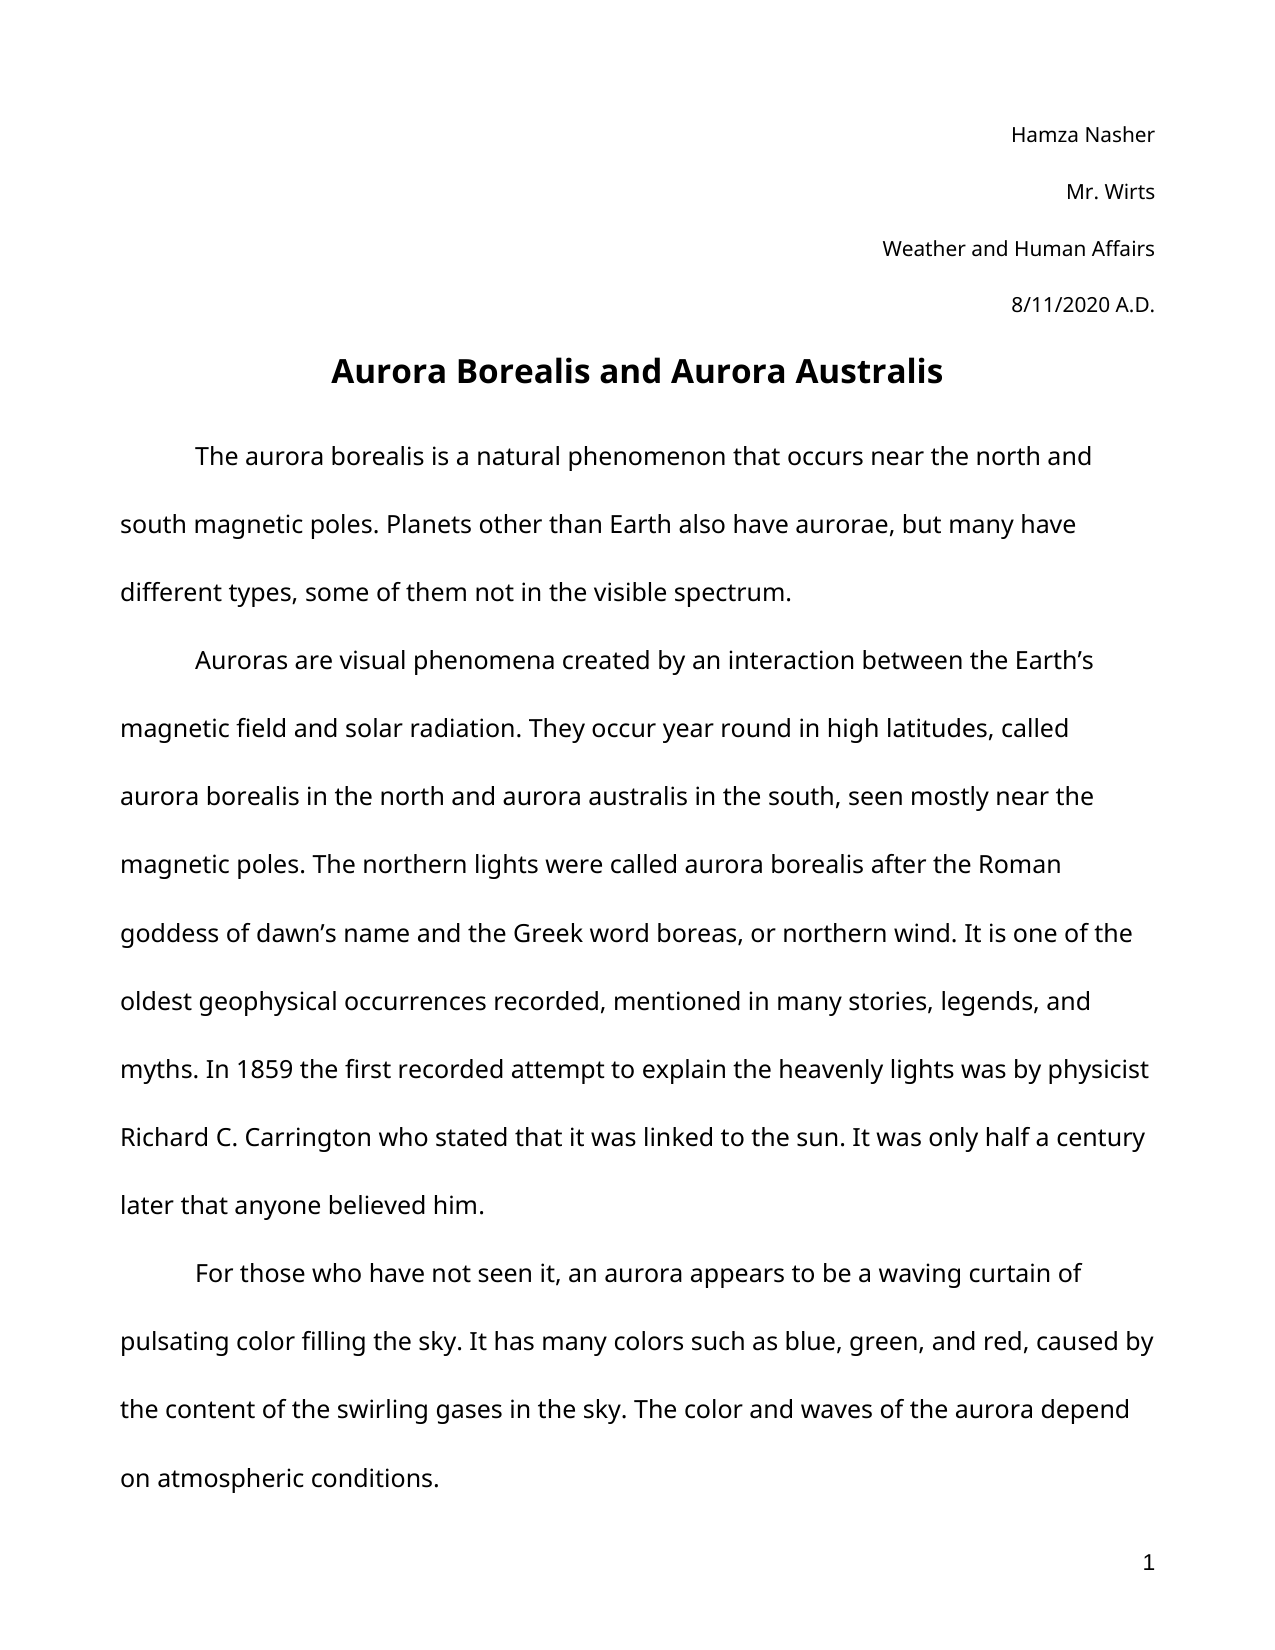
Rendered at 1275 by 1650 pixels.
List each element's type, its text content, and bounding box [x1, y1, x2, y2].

text For those who have not seen it, an aurora appears to be a waving curtain of pulsating color filling the sky. It has many colors such as blue, green, and red, caused by the content of the swirling gases in the sky. The color and waves of the aurora depend on atmospheric conditions. [120, 1256, 1155, 1494]
text Auroras are visual phenomena created by an interaction between the Earth’s magnetic field and solar radiation. They occur year round in high latitudes, called aurora borealis in the north and aurora australis in the south, seen mostly near the magnetic poles. The northern lights were called aurora borealis after the Roman goddess of dawn’s name and the Greek word boreas, or northern wind. It is one of the oldest geophysical occurrences recorded, mentioned in many stories, legends, and myths. In 1859 the first recorded attempt to explain the heavenly lights was by physicist Richard C. Carrington who stated that it was linked to the sun. It was only half a century later that anyone believed him. [120, 643, 1155, 1222]
text Weather and Human Affairs [120, 234, 1155, 262]
text The aurora borealis is a natural phenomenon that occurs near the north and south magnetic poles. Planets other than Earth also have aurorae, but many have different types, some of them not in the visible spectrum. [120, 438, 1155, 609]
text Hamza Nasher [120, 120, 1155, 148]
text Aurora Borealis and Aurora Australis [120, 347, 1155, 393]
text 8/11/2020 A.D. [120, 291, 1155, 319]
text Mr. Wirts [120, 177, 1155, 205]
